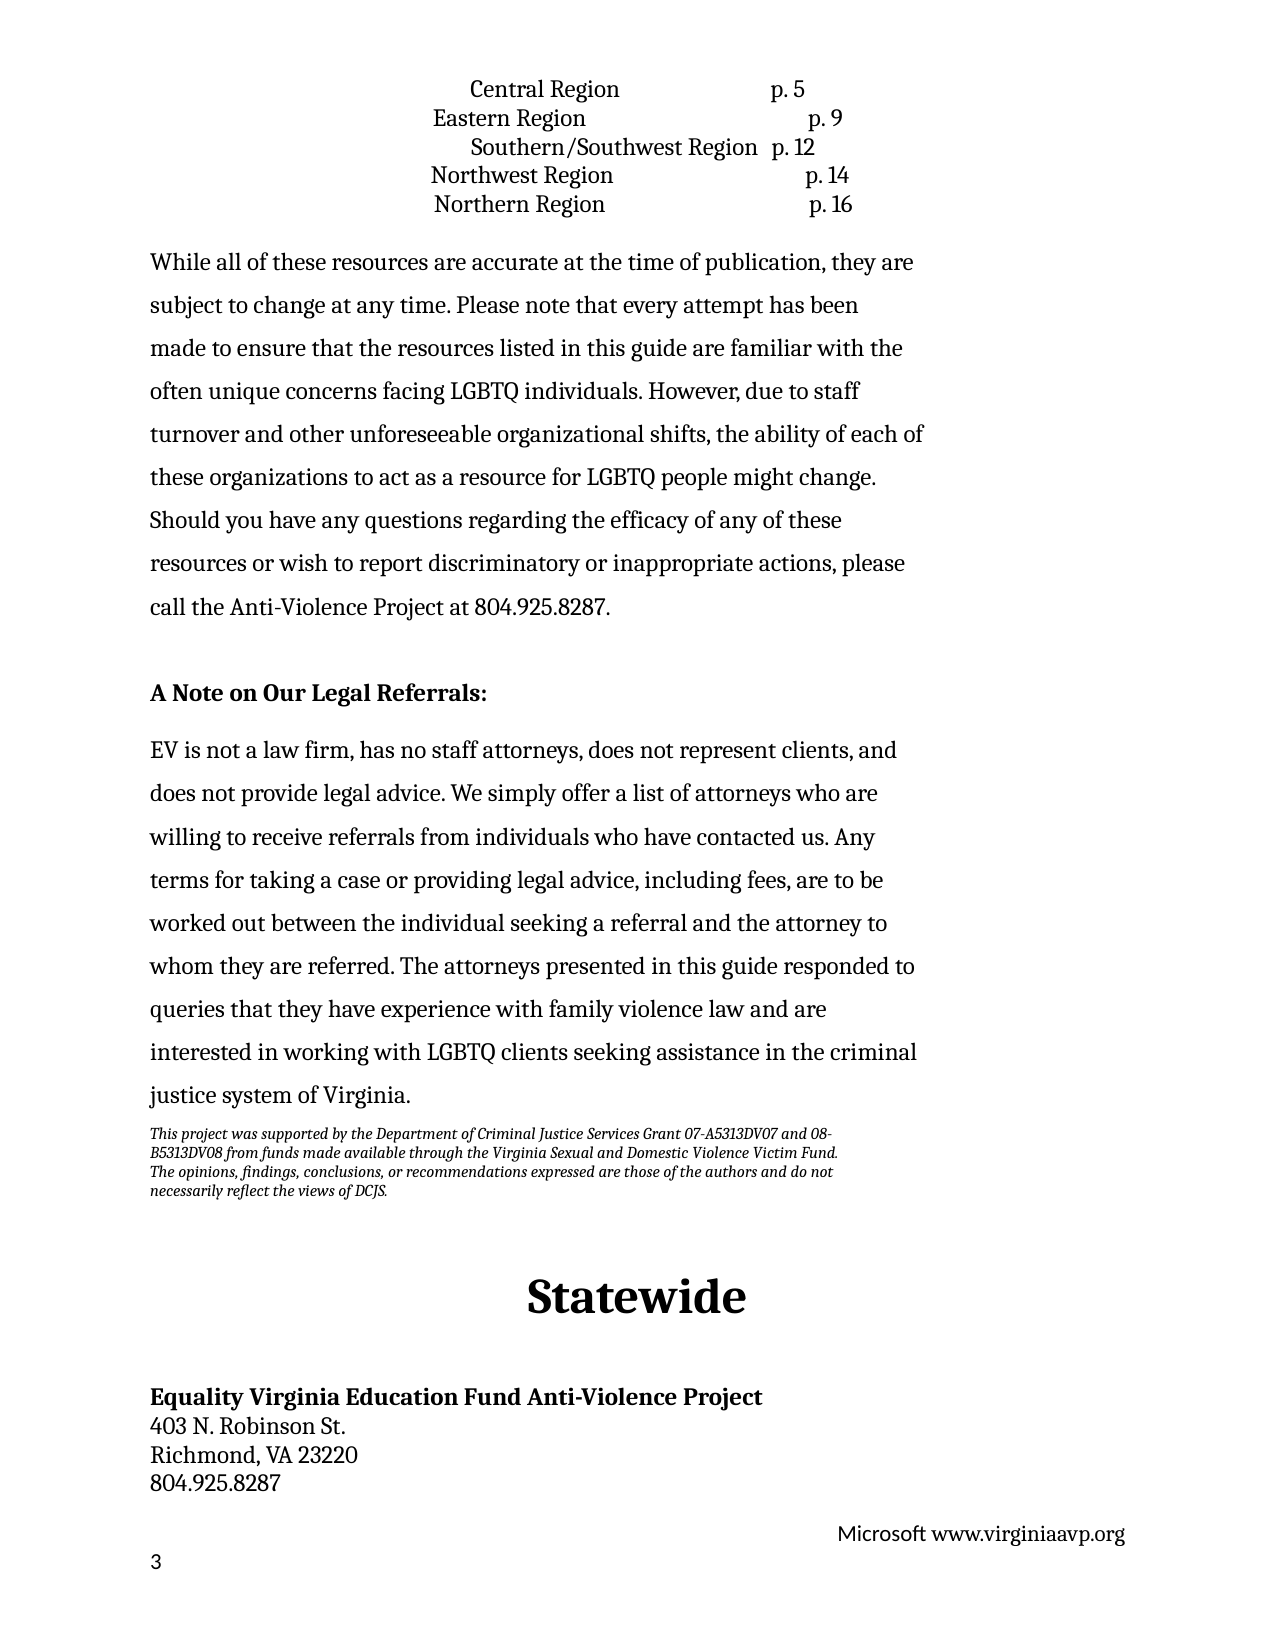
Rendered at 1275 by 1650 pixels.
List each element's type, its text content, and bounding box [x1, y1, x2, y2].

text The opinions, findings, conclusions, or recommendations expressed are those of the authors and do not [150, 1163, 1125, 1182]
text This project was supported by the Department of Criminal Justice Services Grant 07-A5313DV07 and 08- [150, 1124, 1125, 1143]
text these organizations to act as a resource for LGBTQ people might change. [150, 463, 1125, 492]
text turnover and other unforeseeable organizational shifts, the ability of each of [150, 420, 1125, 449]
text terms for taking a case or providing legal advice, including fees, are to be [150, 866, 1125, 894]
text While all of these resources are accurate at the time of publication, they are [150, 247, 1125, 276]
text made to ensure that the resources listed in this guide are familiar with the [150, 334, 1125, 362]
text whom they are referred. The attorneys presented in this guide responded to [150, 952, 1125, 981]
text queries that they have experience with family violence law and are [150, 995, 1125, 1024]
text interested in working with LGBTQ clients seeking assistance in the criminal [150, 1038, 1125, 1067]
text subject to change at any time. Please note that every attempt has been [150, 291, 1125, 319]
text 804.925.8287 [150, 1469, 1125, 1498]
text resources or wish to report discriminatory or inappropriate actions, please [150, 549, 1125, 578]
text call the Anti-Violence Project at 804.925.8287. [150, 592, 1125, 621]
text necessarily reflect the views of DCJS. [150, 1182, 1125, 1201]
text Northern Region p. 16 [150, 190, 1125, 219]
text EV is not a law firm, has no staff attorneys, does not represent clients, and [150, 736, 1125, 765]
text willing to receive referrals from individuals who have contacted us. Any [150, 822, 1125, 851]
text 403 N. Robinson St. [150, 1412, 1125, 1441]
text Eastern Region p. 9 [150, 104, 1125, 132]
text Equality Virginia Education Fund Anti-Violence Project [150, 1383, 1125, 1412]
text Southern/Southwest Region p. 12 [150, 132, 1125, 161]
text A Note on Our Legal Referrals: [150, 679, 1125, 707]
text B5313DV08 from funds made available through the Virginia Sexual and Domestic Violence Victim Fund. [150, 1143, 1125, 1163]
text justice system of Virginia. [150, 1081, 1125, 1110]
text Central Region p. 5 [150, 75, 1125, 104]
text Statewide [150, 1268, 1125, 1326]
text Northwest Region p. 14 [150, 161, 1125, 190]
text worked out between the individual seeking a referral and the attorney to [150, 909, 1125, 937]
text Richmond, VA 23220 [150, 1441, 1125, 1469]
text often unique concerns facing LGBTQ individuals. However, due to staff [150, 377, 1125, 406]
text does not provide legal advice. We simply offer a list of attorneys who are [150, 779, 1125, 808]
text Should you have any questions regarding the efficacy of any of these [150, 506, 1125, 535]
